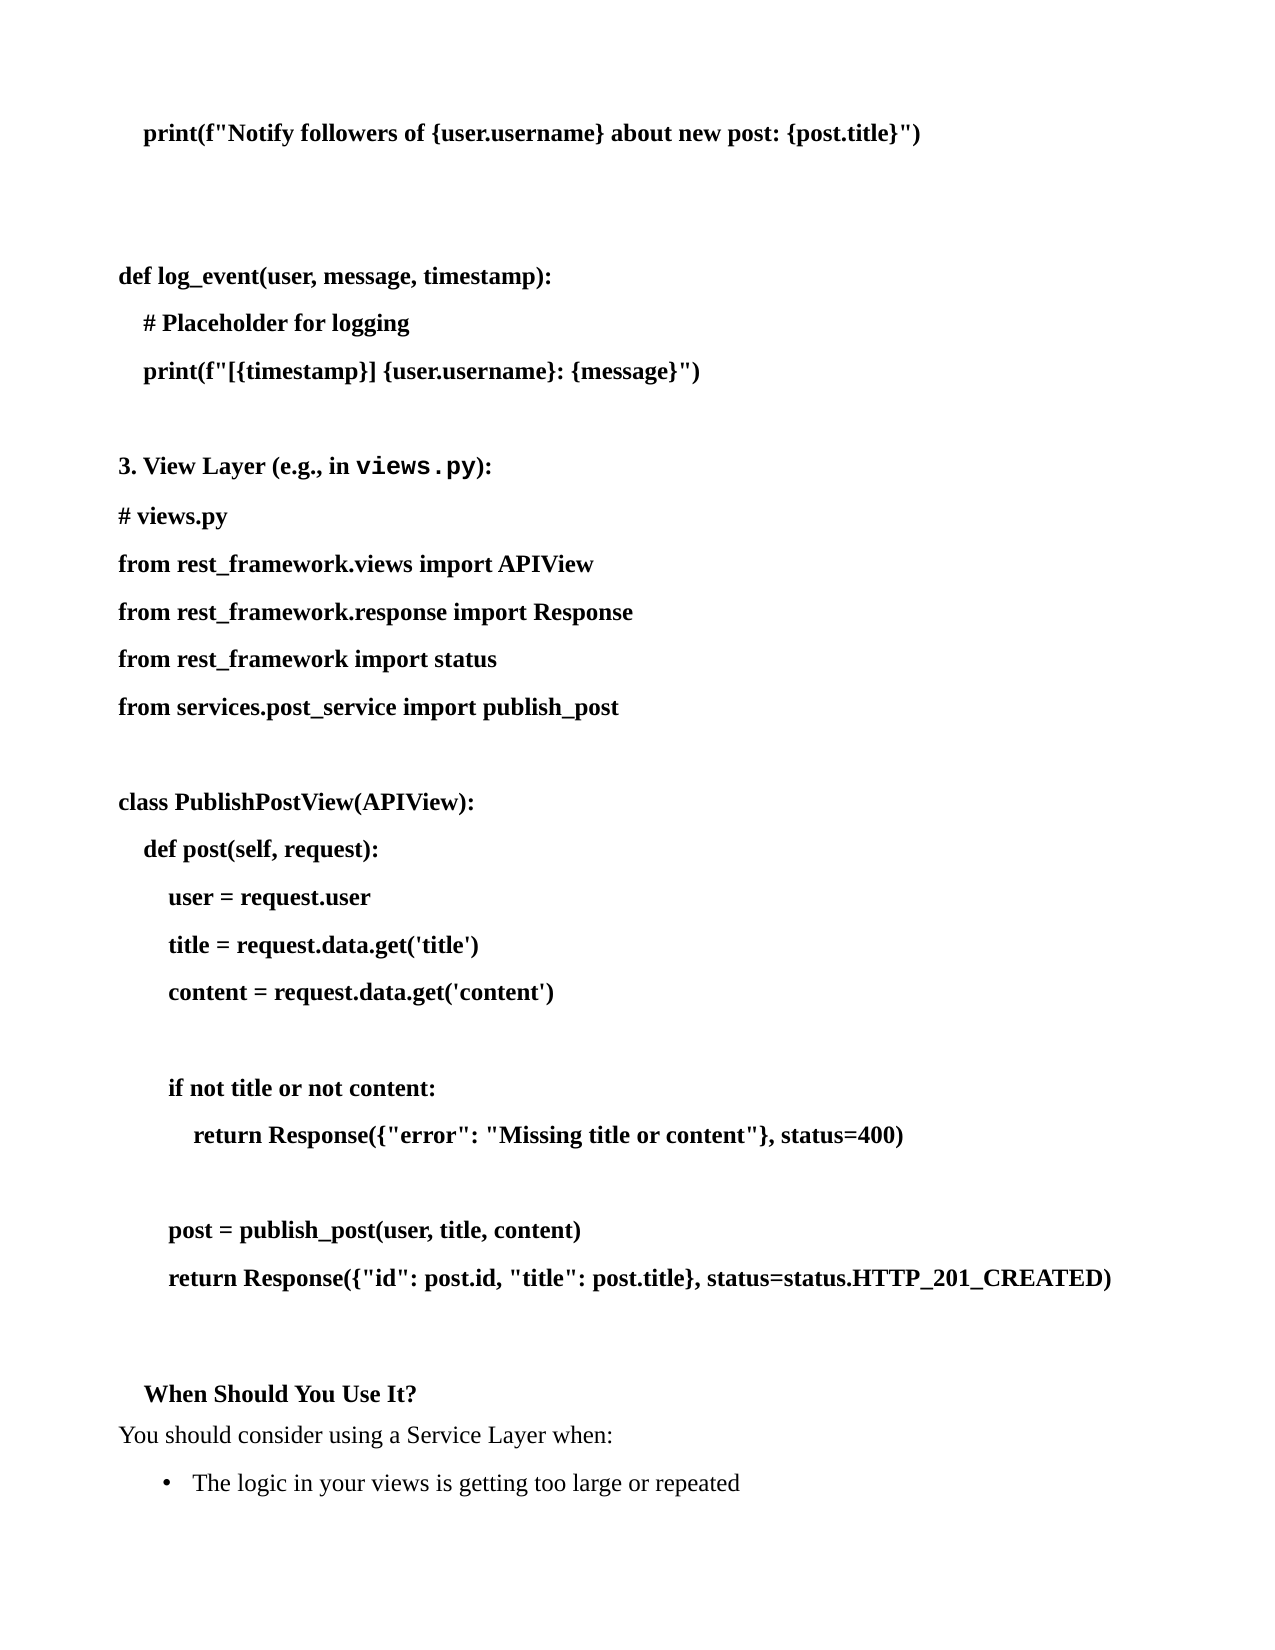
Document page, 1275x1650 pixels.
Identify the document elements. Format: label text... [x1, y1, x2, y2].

text from services.post_service import publish_post [118, 692, 1157, 721]
text post = publish_post(user, title, content) [118, 1215, 1157, 1244]
text from rest_framework import status [118, 644, 1157, 673]
text content = request.data.get('content') [118, 977, 1157, 1006]
text class PublishPostView(APIView): [118, 787, 1157, 816]
text from rest_framework.response import Response [118, 597, 1157, 625]
text title = request.data.get('title') [118, 930, 1157, 958]
text You should consider using a Service Layer when: [118, 1420, 1157, 1449]
text 3. View Layer (e.g., in views.py): [118, 451, 1157, 482]
list The logic in your views is getting too large or repeated [162, 1468, 1157, 1497]
subtitle 💡 When Should You Use It? [118, 1379, 1157, 1408]
text if not title or not content: [118, 1073, 1157, 1101]
text def post(self, request): [118, 834, 1157, 863]
text # views.py [118, 501, 1157, 530]
text return Response({"error": "Missing title or content"}, status=400) [118, 1120, 1157, 1149]
text from rest_framework.views import APIView [118, 549, 1157, 578]
text return Response({"id": post.id, "title": post.title}, status=status.HTTP_201_CREATED) [118, 1263, 1157, 1292]
text print(f"Notify followers of {user.username} about new post: {post.title}") [118, 118, 1157, 147]
text def log_event(user, message, timestamp): [118, 261, 1157, 290]
text user = request.user [118, 882, 1157, 911]
text print(f"[{timestamp}] {user.username}: {message}") [118, 356, 1157, 385]
text # Placeholder for logging [118, 308, 1157, 337]
